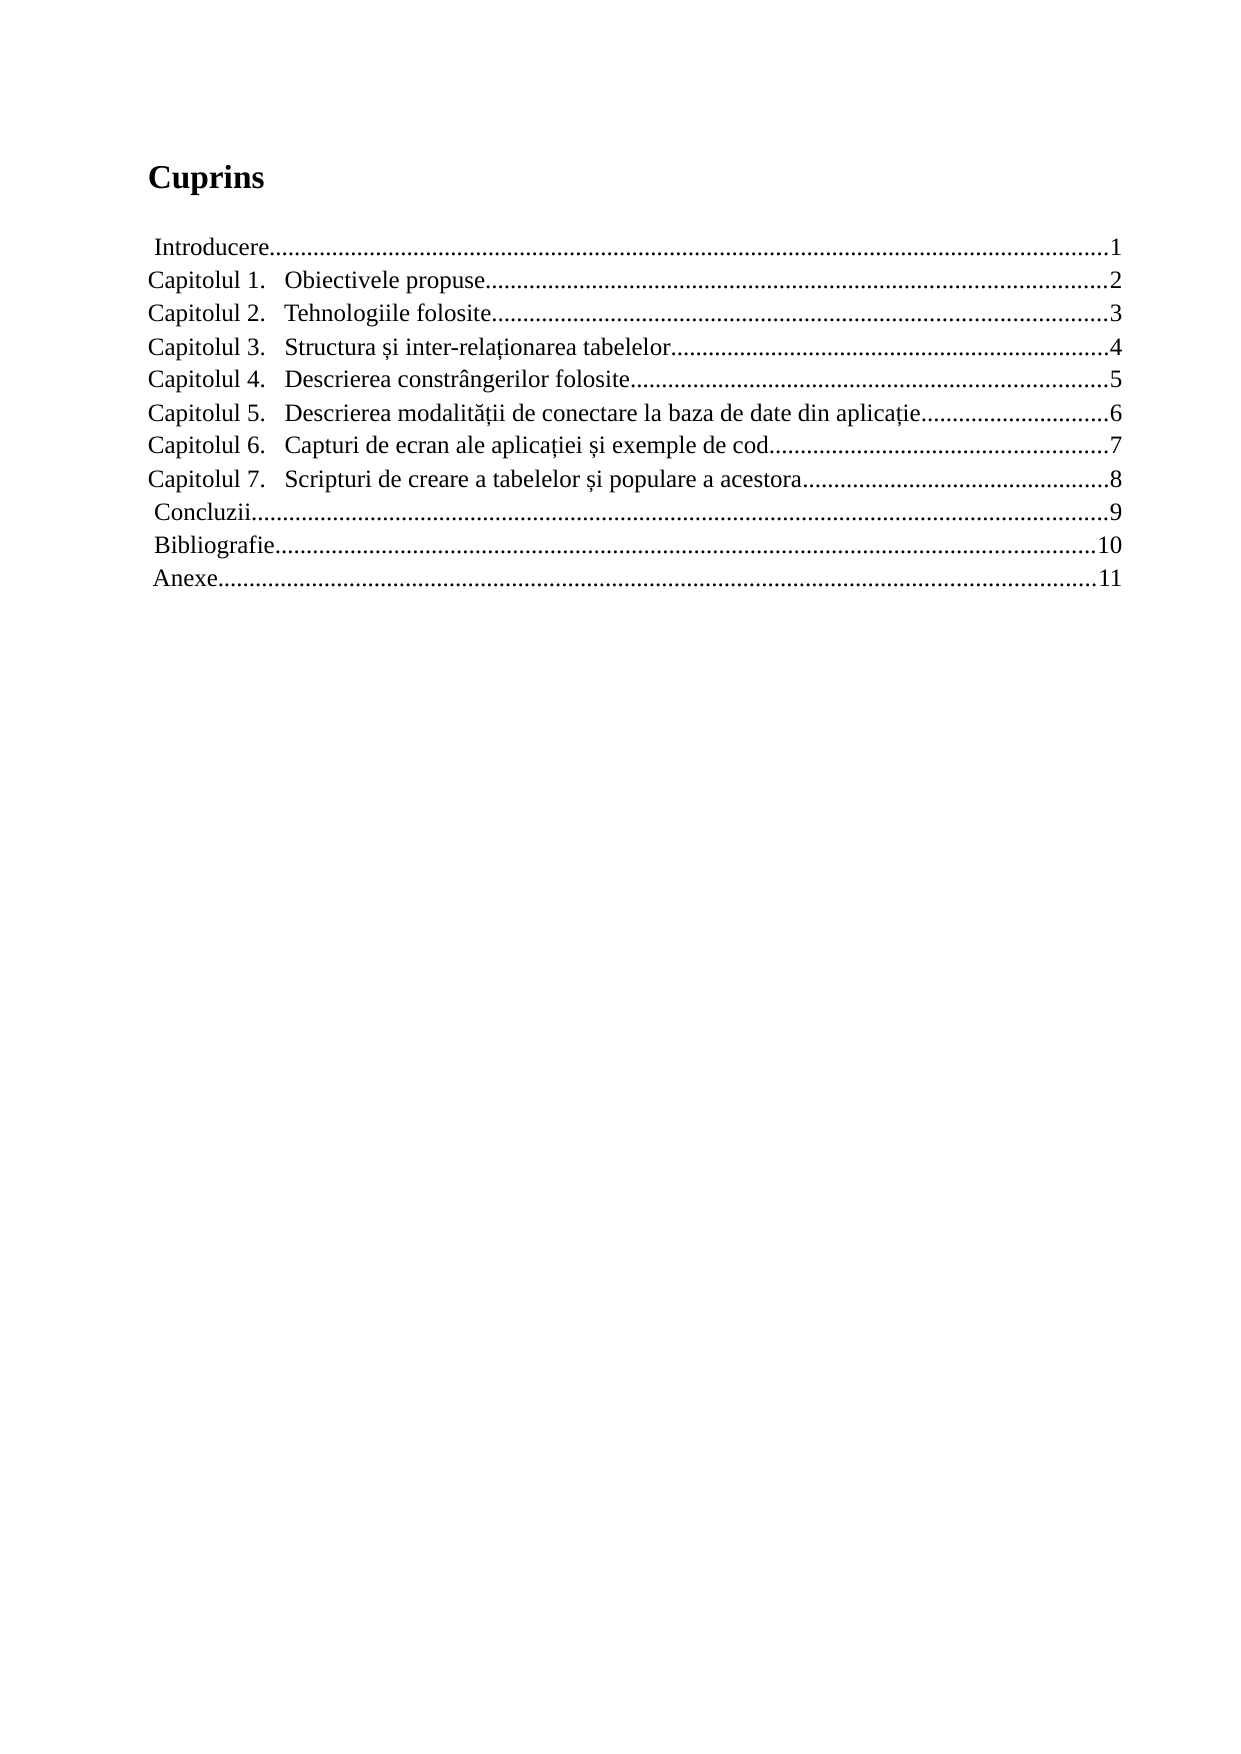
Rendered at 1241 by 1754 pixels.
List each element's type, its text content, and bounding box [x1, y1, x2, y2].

text Introducere 1 [148, 232, 1122, 261]
text Anexe. 11 [148, 563, 1122, 591]
text Capitolul 2. Tehnologiile folosite 3 [148, 298, 1122, 327]
text Capitolul 1. Obiectivele propuse 2 [148, 266, 1122, 294]
text Capitolul 3. Structura și inter-relaționarea tabelelor 4 [148, 332, 1122, 360]
text Capitolul 6. Capturi de ecran ale aplicației și exemple de cod 7 [148, 431, 1122, 459]
text Capitolul 7. Scripturi de creare a tabelelor și populare a acestora 8 [148, 464, 1122, 492]
text Capitolul 4. Descrierea constrângerilor folosite 5 [148, 364, 1122, 393]
text Bibliografie 10 [148, 530, 1122, 558]
text Capitolul 5. Descrierea modalității de conectare la baza de date din aplicație 6 [148, 398, 1122, 426]
subtitle Cuprins [148, 157, 1122, 195]
text Concluzii 9 [148, 497, 1122, 525]
